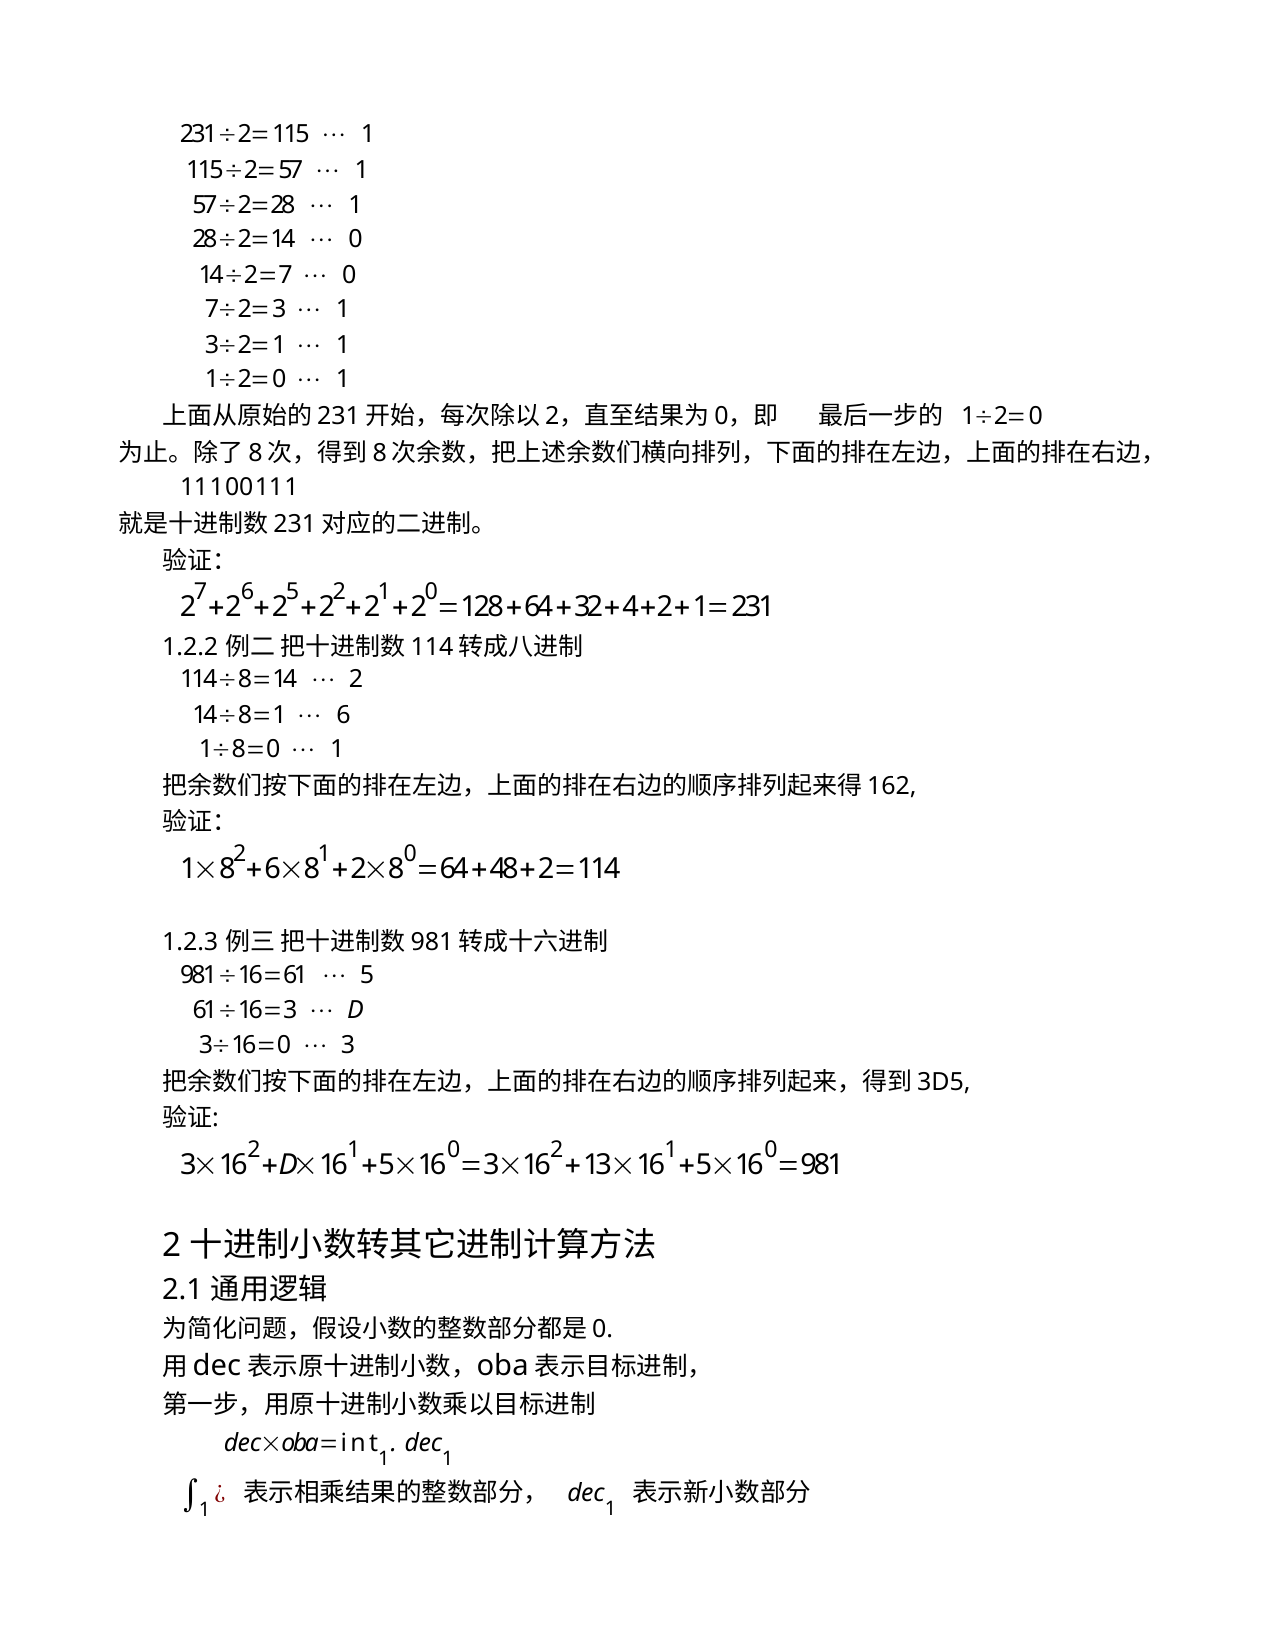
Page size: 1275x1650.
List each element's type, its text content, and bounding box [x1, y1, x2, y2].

text 就是十进制数231对应的二进制。 [118, 504, 1157, 540]
text 1.2.2 例二 把十进制数114转成八进制 [118, 626, 1157, 662]
text 上面从原始的231开始，每次除以2，直至结果为0，即 最后一步的 [118, 396, 1157, 433]
text 验证: [118, 1098, 1157, 1134]
text 验证： [118, 802, 1157, 838]
text 把余数们按下面的排在左边，上面的排在右边的顺序排列起来得162, [118, 766, 1157, 802]
text 1.2.3 例三 把十进制数981转成十六进制 [118, 922, 1157, 958]
text 第一步，用原十进制小数乘以目标进制 [162, 1384, 1157, 1421]
text 2.1 通用逻辑 [162, 1266, 1157, 1308]
text 验证： [118, 540, 1157, 576]
text 用dec表示原十进制小数，oba表示目标进制， [162, 1344, 1157, 1384]
text 为止。除了8次，得到8次余数，把上述余数们横向排列，下面的排在左边，上面的排在右边， [118, 433, 1157, 469]
text 表示相乘结果的整数部分，表示新小数部分 [162, 1472, 1157, 1522]
text 把余数们按下面的排在左边，上面的排在右边的顺序排列起来，得到3D5, [118, 1061, 1157, 1098]
text 为简化问题，假设小数的整数部分都是0. [162, 1308, 1157, 1344]
text 2 十进制小数转其它进制计算方法 [118, 1217, 1157, 1266]
